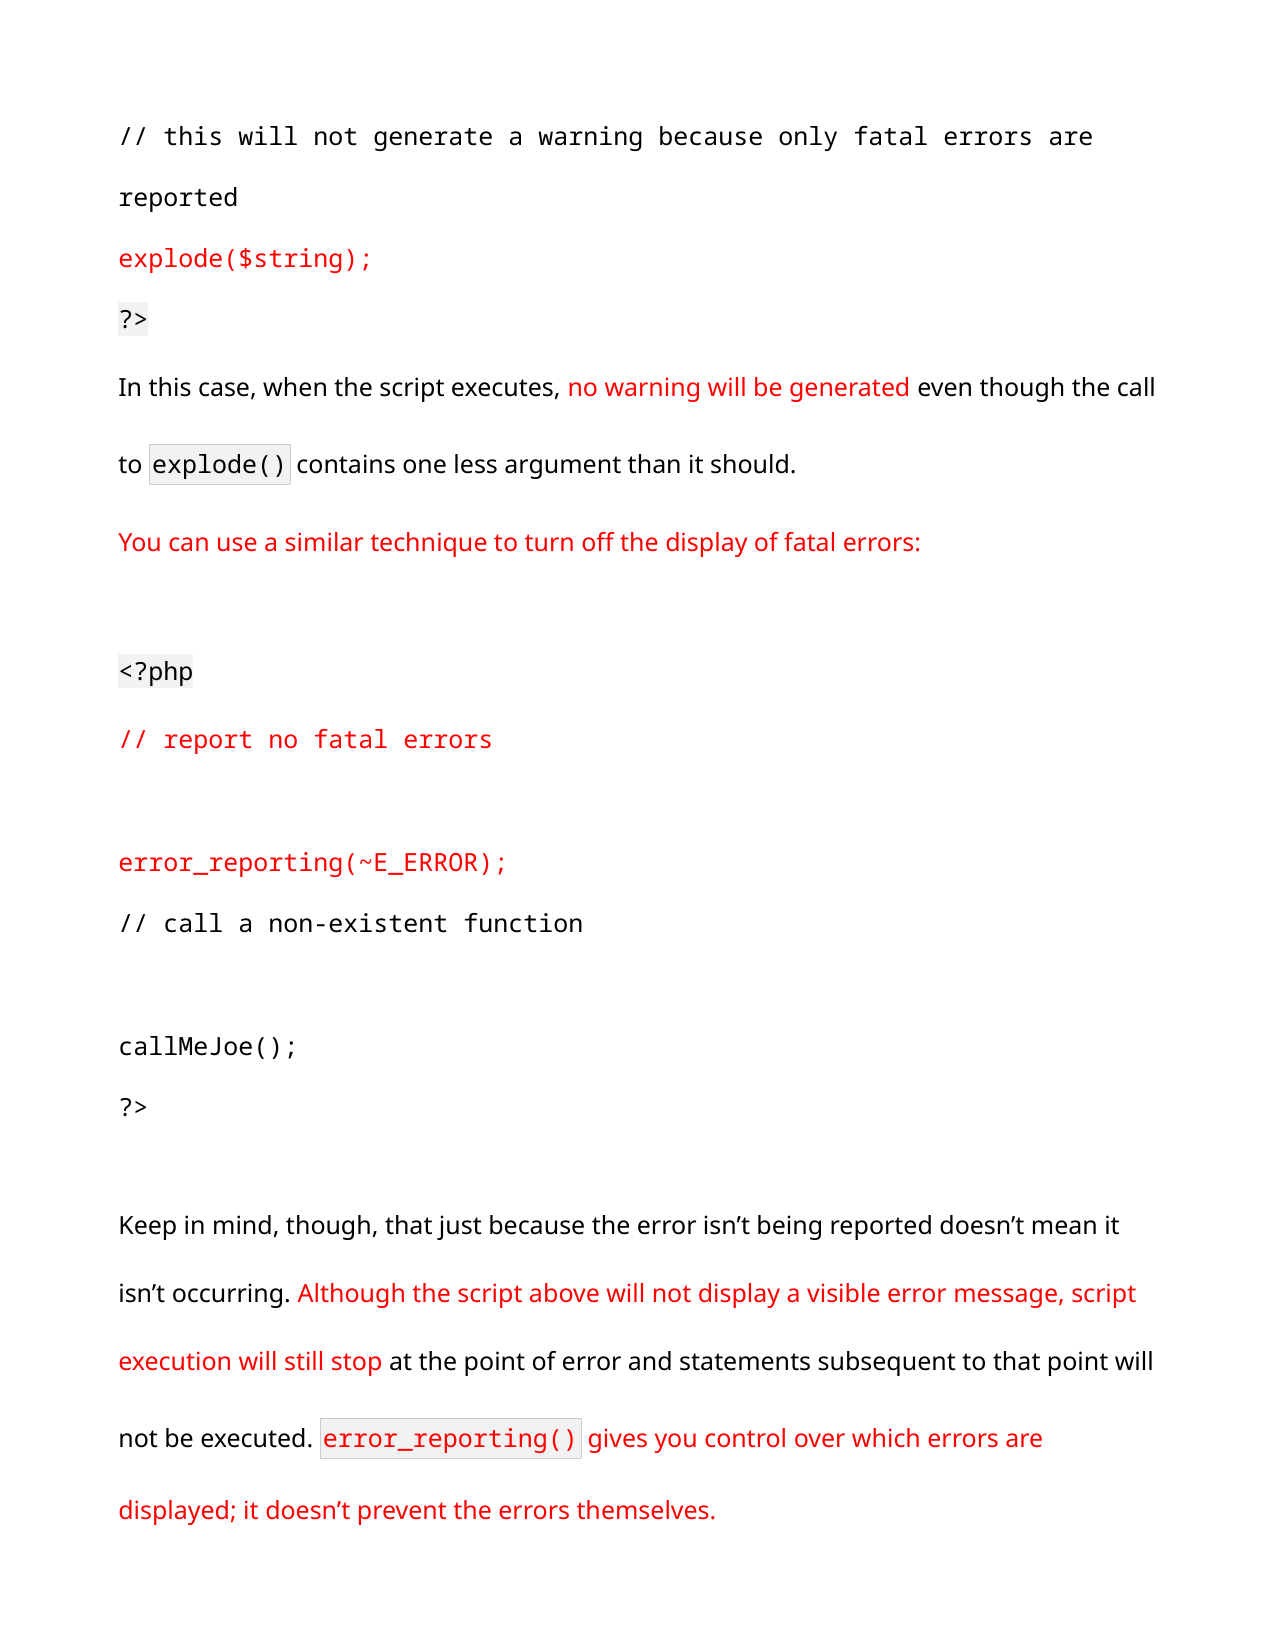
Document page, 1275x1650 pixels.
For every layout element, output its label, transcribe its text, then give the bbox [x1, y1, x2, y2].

text Keep in mind, though, that just because the error isn’t being reported doesn’t mean it isn’t occurring. Although the script above will not display a visible error message, script execution will still stop at the point of error and statements subsequent to that point will not be executed. error_reporting() gives you control over which errors are displayed; it doesn’t prevent the errors themselves. [118, 1208, 1157, 1526]
text explode($string); [118, 241, 1157, 275]
text // call a non-existent function callMeJoe(); [118, 906, 1157, 1062]
text // report no fatal errors error_reporting(~E_ERROR); [118, 722, 1157, 878]
text ?> [118, 1089, 1157, 1123]
text You can use a similar technique to turn off the display of fatal errors: [118, 524, 1157, 558]
text // this will not generate a warning because only fatal errors are reported [118, 118, 1157, 213]
text In this case, when the script executes, no warning will be generated even though the call to explode() contains one less argument than it should. [118, 370, 1157, 484]
text <?php [118, 586, 1157, 688]
text ?> [118, 302, 1157, 336]
